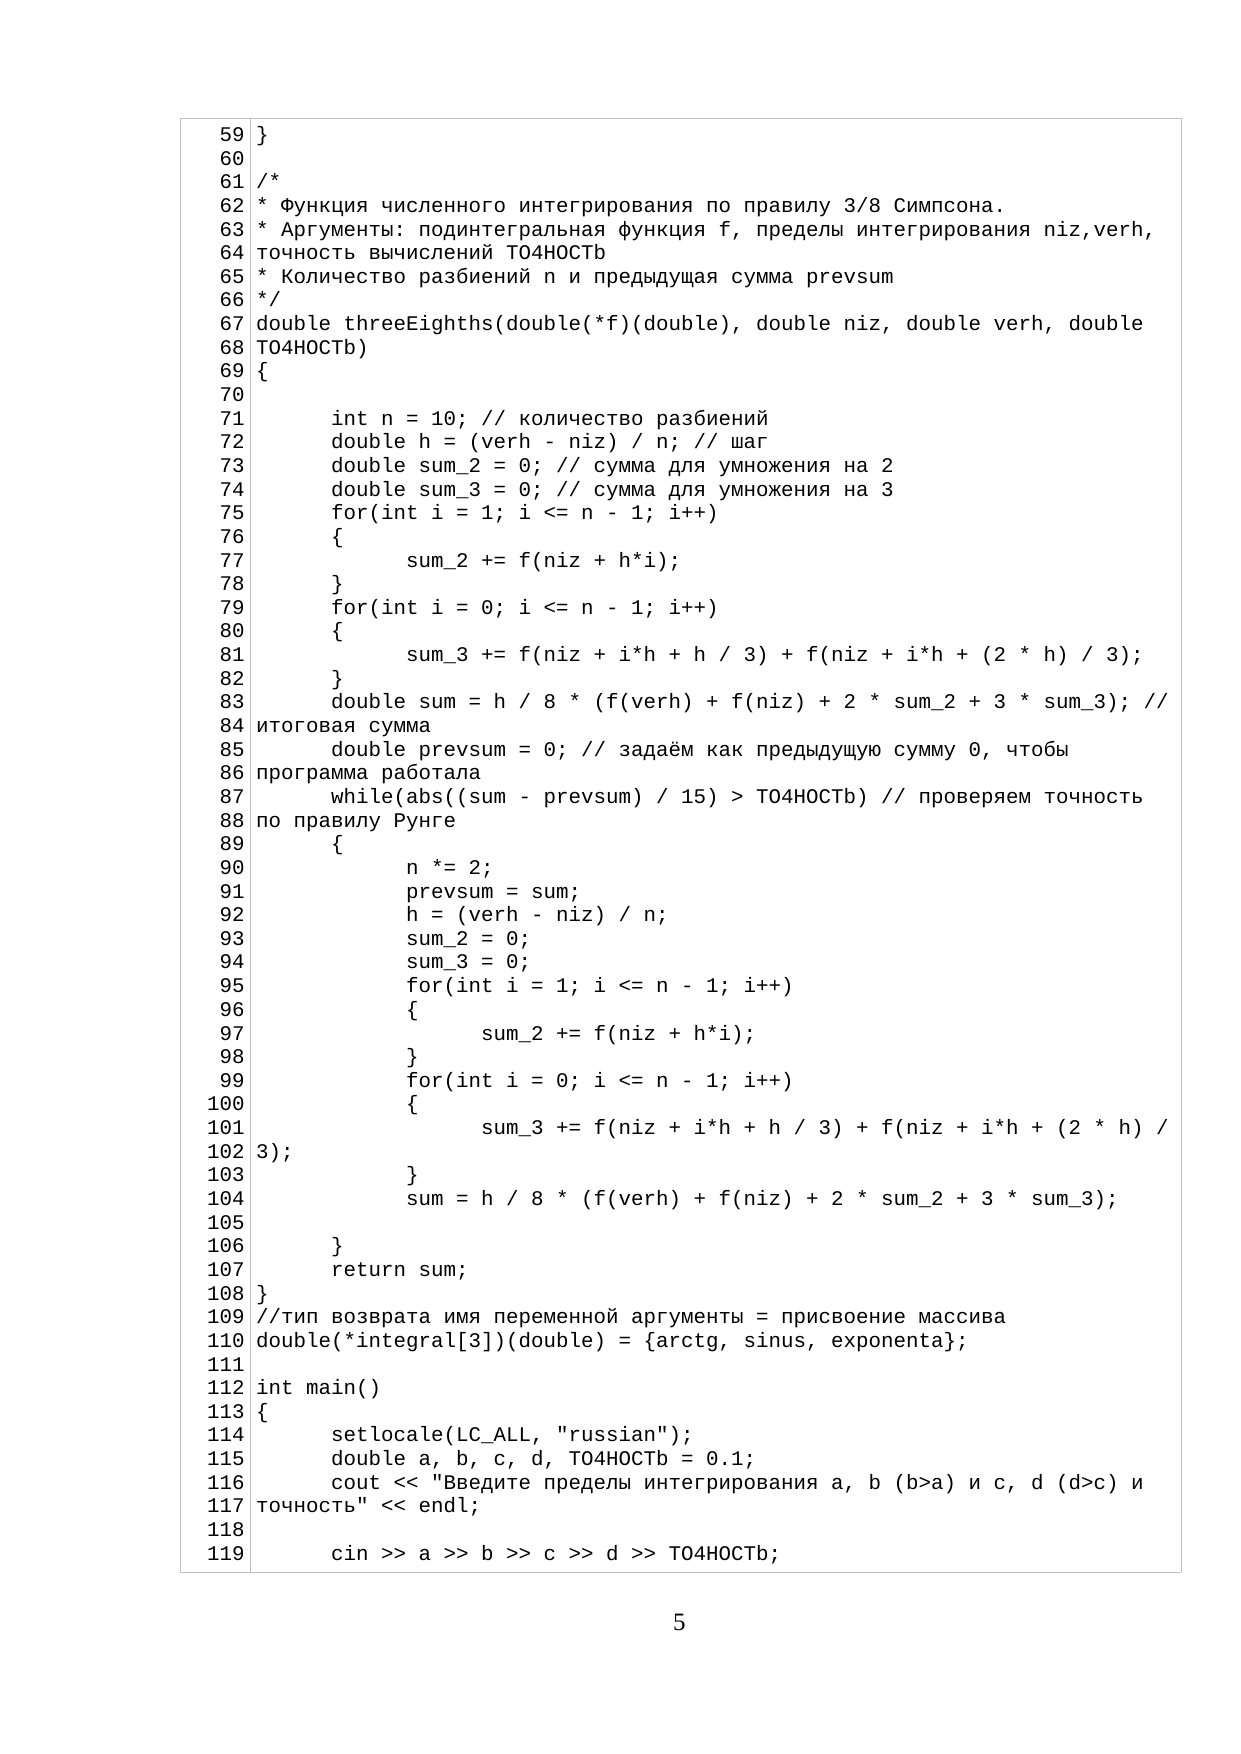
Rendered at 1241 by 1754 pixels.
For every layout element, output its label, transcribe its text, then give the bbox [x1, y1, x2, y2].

table_header 59 60 61 62 63 64 65 66 67 68 69 70 71 72 73 74 75 76 77 78 79 80 81 82 83 84 85 86 87 88 89 90 91 92 93 94 95 96 97 98 99 100 101 102 103 104 105 106 107 108 109 110 111 112 113 114 115 116 117 118 119 [181, 119, 250, 1572]
table_header } /* * Функция численного интегрирования по правилу 3/8 Симпсона. * Аргументы: подинтегральная функция f, пределы интегрирования niz,verh, точность вычислений TO4HOCTb * Количество разбиений n и предыдущая сумма prevsum */ double threeEighths(double(*f)(double), double niz, double verh, double TO4HOCTb) { int n = 10; // количество разбиений double h = (verh - niz) / n; // шаг double sum_2 = 0; // сумма для умножения на 2 double sum_3 = 0; // сумма для умножения на 3 for(int i = 1; i <= n - 1; i++) { sum_2 += f(niz + h*i); } for(int i = 0; i <= n - 1; i++) { sum_3 += f(niz + i*h + h / 3) + f(niz + i*h + (2 * h) / 3); } double sum = h / 8 * (f(verh) + f(niz) + 2 * sum_2 + 3 * sum_3); // итоговая сумма double prevsum = 0; // задаём как предыдущую сумму 0, чтобы программа работала while(abs((sum - prevsum) / 15) > TO4HOCTb) // проверяем точность по правилу Рунге { n *= 2; prevsum = sum; h = (verh - niz) / n; sum_2 = 0; sum_3 = 0; for(int i = 1; i <= n - 1; i++) { sum_2 += f(niz + h*i); } for(int i = 0; i <= n - 1; i++) { sum_3 += f(niz + i*h + h / 3) + f(niz + i*h + (2 * h) / 3); } sum = h / 8 * (f(verh) + f(niz) + 2 * sum_2 + 3 * sum_3); } return sum; } //тип возврата имя переменной аргументы = присвоение массива double(*integral[3])(double) = {arctg, sinus, exponenta}; int main() { setlocale(LC_ALL, "russian"); double a, b, c, d, TO4HOCTb = 0.1; cout << "Введите пределы интегрирования a, b (b>a) и c, d (d>c) и точность" << endl; cin >> a >> b >> c >> d >> TO4HOCTb; [251, 119, 1181, 1572]
